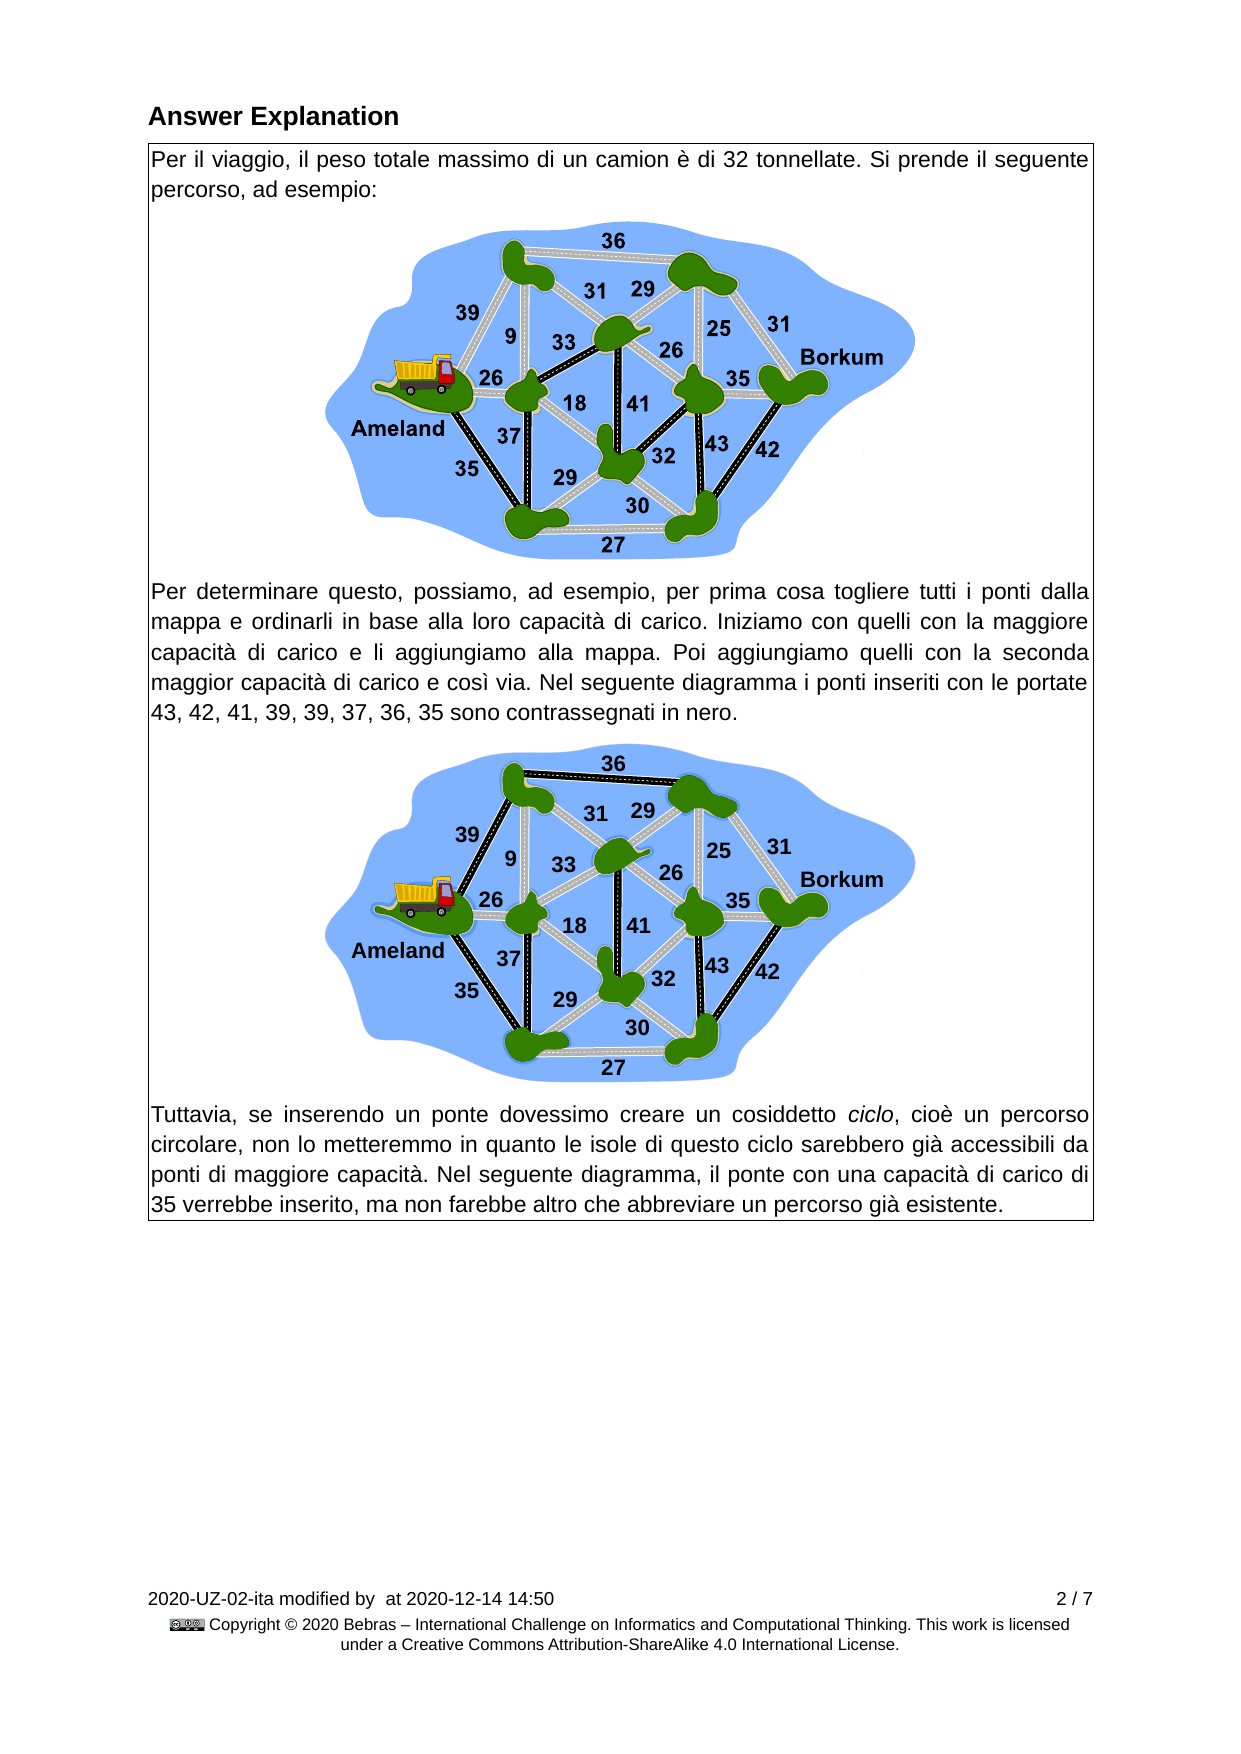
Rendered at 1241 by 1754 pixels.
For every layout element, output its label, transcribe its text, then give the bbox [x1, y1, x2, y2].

text Per il viaggio, il peso totale massimo di un camion è di 32 tonnellate. Si prende il seguente percorso, ad esempio: [149, 144, 1093, 203]
text Tuttavia, se inserendo un ponte dovessimo creare un cosiddetto ciclo, cioè un percorso circolare, non lo metteremmo in quanto le isole di questo ciclo sarebbero già accessibili da ponti di maggiore capacità. Nel seguente diagramma, il ponte con una capacità di carico di 35 verrebbe inserito, ma non farebbe altro che abbreviare un percorso già esistente. [149, 1098, 1093, 1220]
subtitle Answer Explanation [148, 100, 1093, 131]
text Per determinare questo, possiamo, ad esempio, per prima cosa togliere tutti i ponti dalla mappa e ordinarli in base alla loro capacità di carico. Iniziamo con quelli con la maggiore capacità di carico e li aggiungiamo alla mappa. Poi aggiungiamo quelli con la seconda maggior capacità di carico e così via. Nel seguente diagramma i ponti inseriti con le portate 43, 42, 41, 39, 39, 37, 36, 35 sono contrassegnati in nero. [149, 575, 1093, 725]
